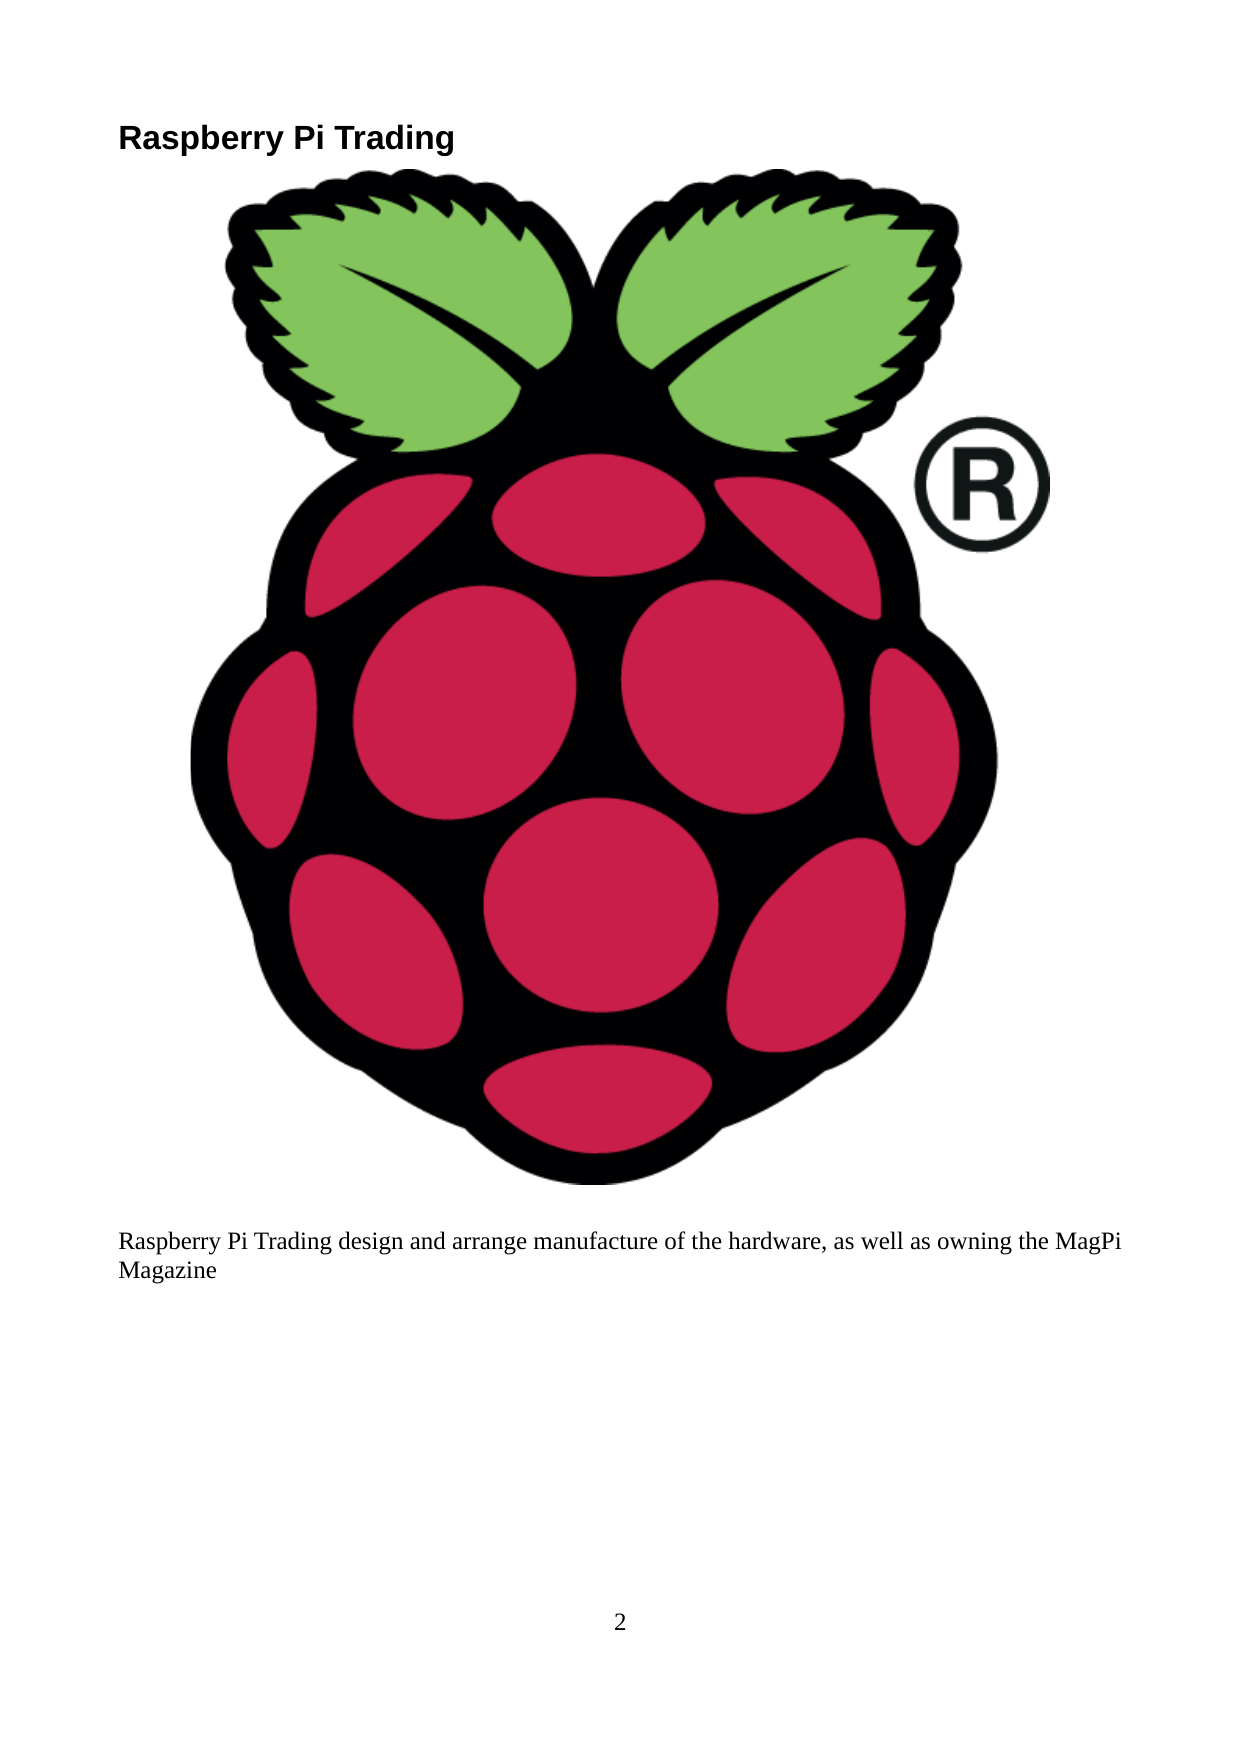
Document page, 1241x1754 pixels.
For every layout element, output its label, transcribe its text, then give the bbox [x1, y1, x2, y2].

subtitle Raspberry Pi Trading [118, 118, 1122, 157]
text Raspberry Pi Trading design and arrange manufacture of the hardware, as well as owning the MagPi Magazine [118, 1226, 1122, 1284]
